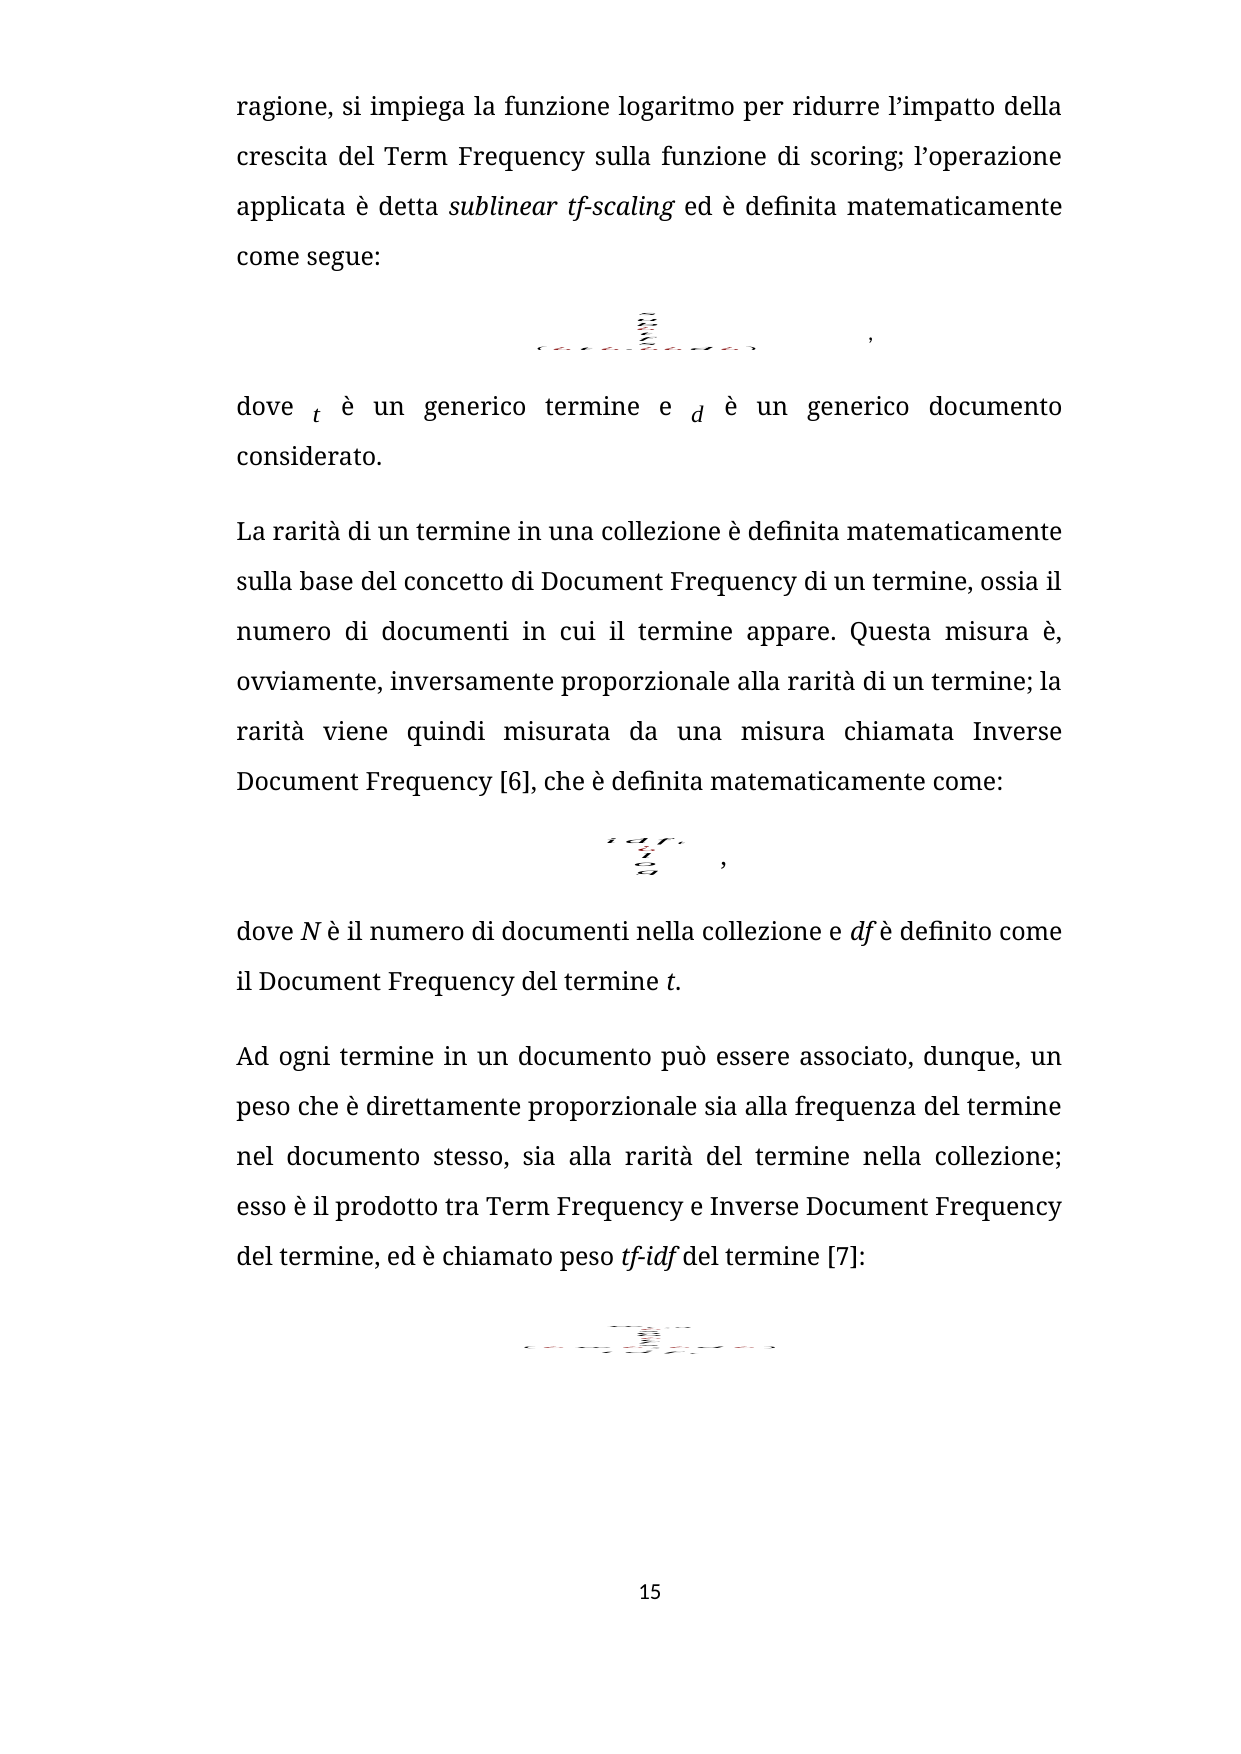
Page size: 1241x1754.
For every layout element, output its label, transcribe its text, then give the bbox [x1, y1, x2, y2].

text Ad ogni termine in un documento può essere associato, dunque, un peso che è direttamente proporzionale sia alla frequenza del termine nel documento stesso, sia alla rarità del termine nella collezione; esso è il prodotto tra Term Frequency e Inverse Document Frequency del termine, ed è chiamato peso tf-idf del termine [7]: [236, 1025, 1063, 1275]
text dove N è il numero di documenti nella collezione e df è definito come il Document Frequency del termine t. [236, 900, 1063, 1000]
text , [236, 300, 1063, 350]
text La rarità di un termine in una collezione è definita matematicamente sulla base del concetto di Document Frequency di un termine, ossia il numero di documenti in cui il termine appare. Questa misura è, ovviamente, inversamente proporzionale alla rarità di un termine; la rarità viene quindi misurata da una misura chiamata Inverse Document Frequency [6], che è definita matematicamente come: [236, 500, 1063, 800]
text , [236, 825, 1063, 875]
text ragione, si impiega la funzione logaritmo per ridurre l’impatto della crescita del Term Frequency sulla funzione di scoring; l’operazione applicata è detta sublinear tf-scaling ed è definita matematicamente come segue: [236, 75, 1063, 275]
text dove è un generico termine e è un generico documento considerato. [236, 375, 1063, 475]
